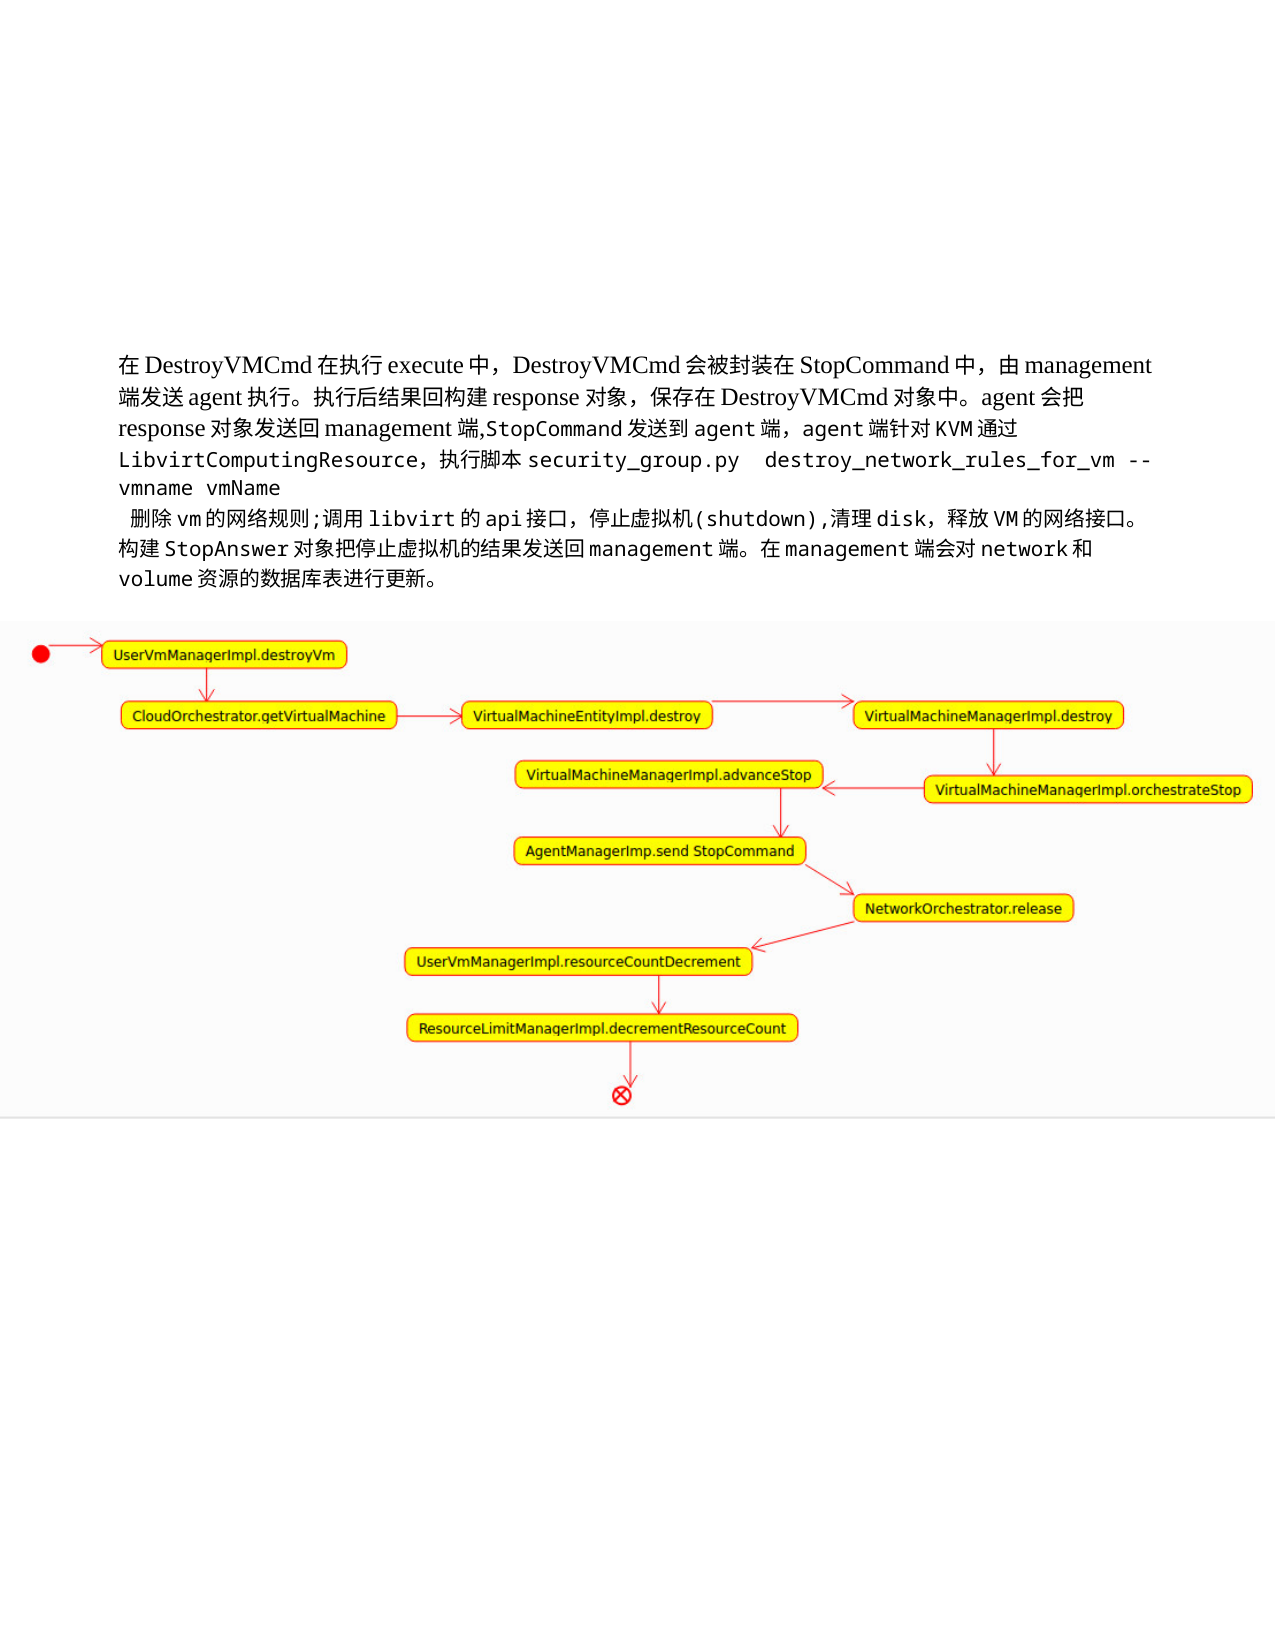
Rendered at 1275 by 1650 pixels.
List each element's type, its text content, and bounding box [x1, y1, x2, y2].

picture [0, 621, 1275, 1119]
text 在DestroyVMCmd在执行execute中，DestroyVMCmd会被封装在StopCommand中，由management端发送agent执行。执行后结果回构建response对象，保存在DestroyVMCmd对象中。agent会把response对象发送回management端,StopCommand发送到agent端，agent端针对KVM通过LibvirtComputingResource，执行脚本 security_group.py destroy_network_rules_for_vm --vmname vmName [118, 348, 1157, 502]
text 删除vm的网络规则;调用libvirt的api接口，停止虚拟机(shutdown),清理disk，释放VM的网络接口。构建StopAnswer对象把停止虚拟机的结果发送回management端。在management端会对network和volume资源的数据库表进行更新。 [118, 502, 1157, 593]
